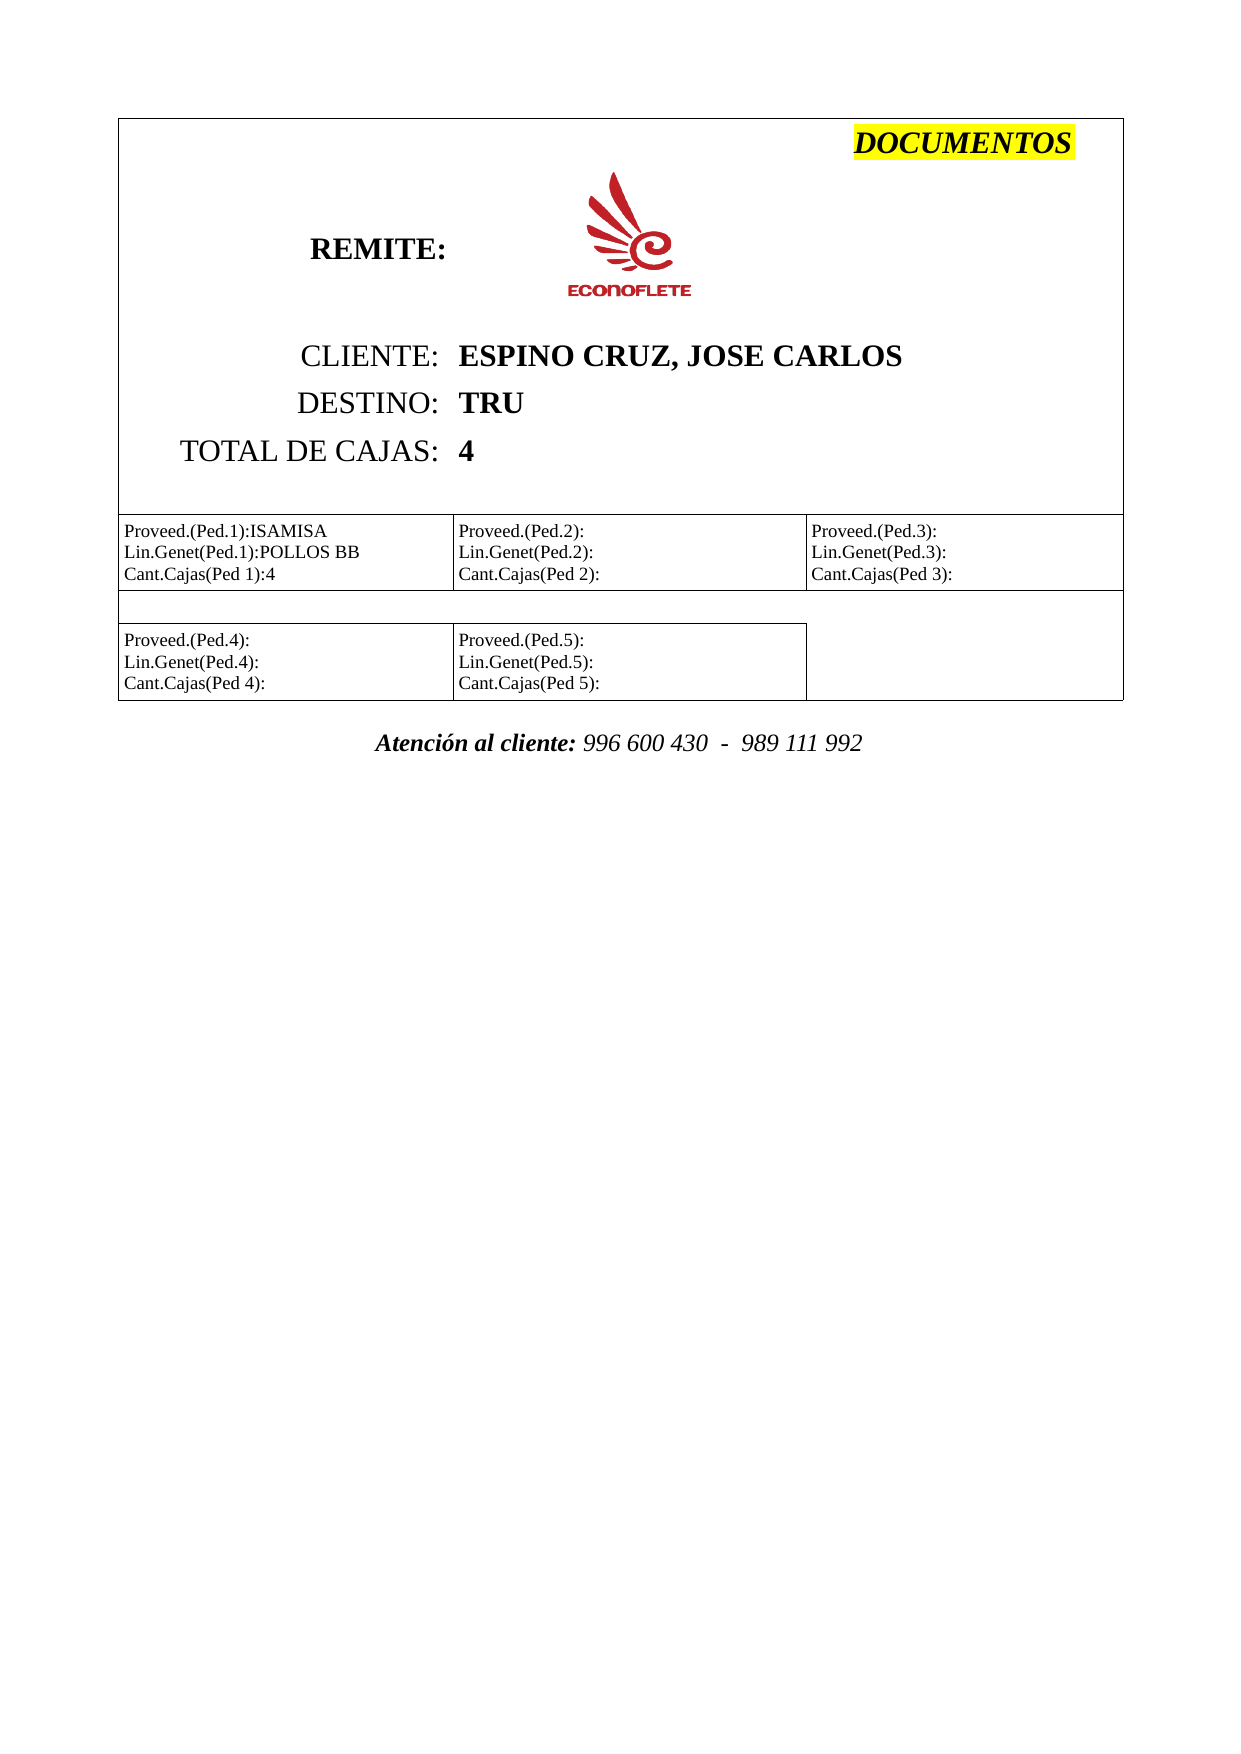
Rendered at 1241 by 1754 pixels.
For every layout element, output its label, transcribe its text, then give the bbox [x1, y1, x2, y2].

table_cell Proveed.(Ped.2): Lin.Genet(Ped.2): Cant.Cajas(Ped 2): [454, 515, 806, 590]
table_cell 4 [453, 426, 1123, 474]
table_cell REMITE: [119, 166, 453, 332]
table_cell [806, 474, 1123, 514]
table_header [453, 119, 806, 166]
table_cell [119, 591, 453, 623]
table_cell TOTAL DE CAJAS: [119, 426, 453, 474]
table_cell [119, 474, 453, 514]
table_cell [806, 166, 1123, 332]
table_cell DESTINO: [119, 379, 453, 426]
table_cell [806, 591, 1123, 623]
table_cell [453, 474, 806, 514]
table_cell Proveed.(Ped.3): Lin.Genet(Ped.3): Cant.Cajas(Ped 3): [807, 515, 1123, 590]
table_cell CLIENTE: [119, 332, 453, 379]
table_header [119, 119, 453, 166]
table_header DOCUMENTOS [806, 119, 1123, 166]
picture [552, 171, 707, 297]
table_cell [453, 591, 806, 623]
table_cell TRU [453, 379, 806, 426]
table_cell Proveed.(Ped.1):ISAMISA Lin.Genet(Ped.1):POLLOS BB Cant.Cajas(Ped 1):4 [119, 515, 453, 590]
table_cell [806, 379, 1123, 426]
table_cell Proveed.(Ped.5): Lin.Genet(Ped.5): Cant.Cajas(Ped 5): [454, 624, 806, 699]
table_cell Proveed.(Ped.4): Lin.Genet(Ped.4): Cant.Cajas(Ped 4): [119, 624, 453, 699]
table_cell ESPINO CRUZ, JOSE CARLOS [453, 332, 1123, 379]
text Atención al cliente: 996 600 430 - 989 111 992 [118, 728, 1122, 757]
table_cell [807, 623, 1123, 699]
table_cell [453, 166, 806, 332]
